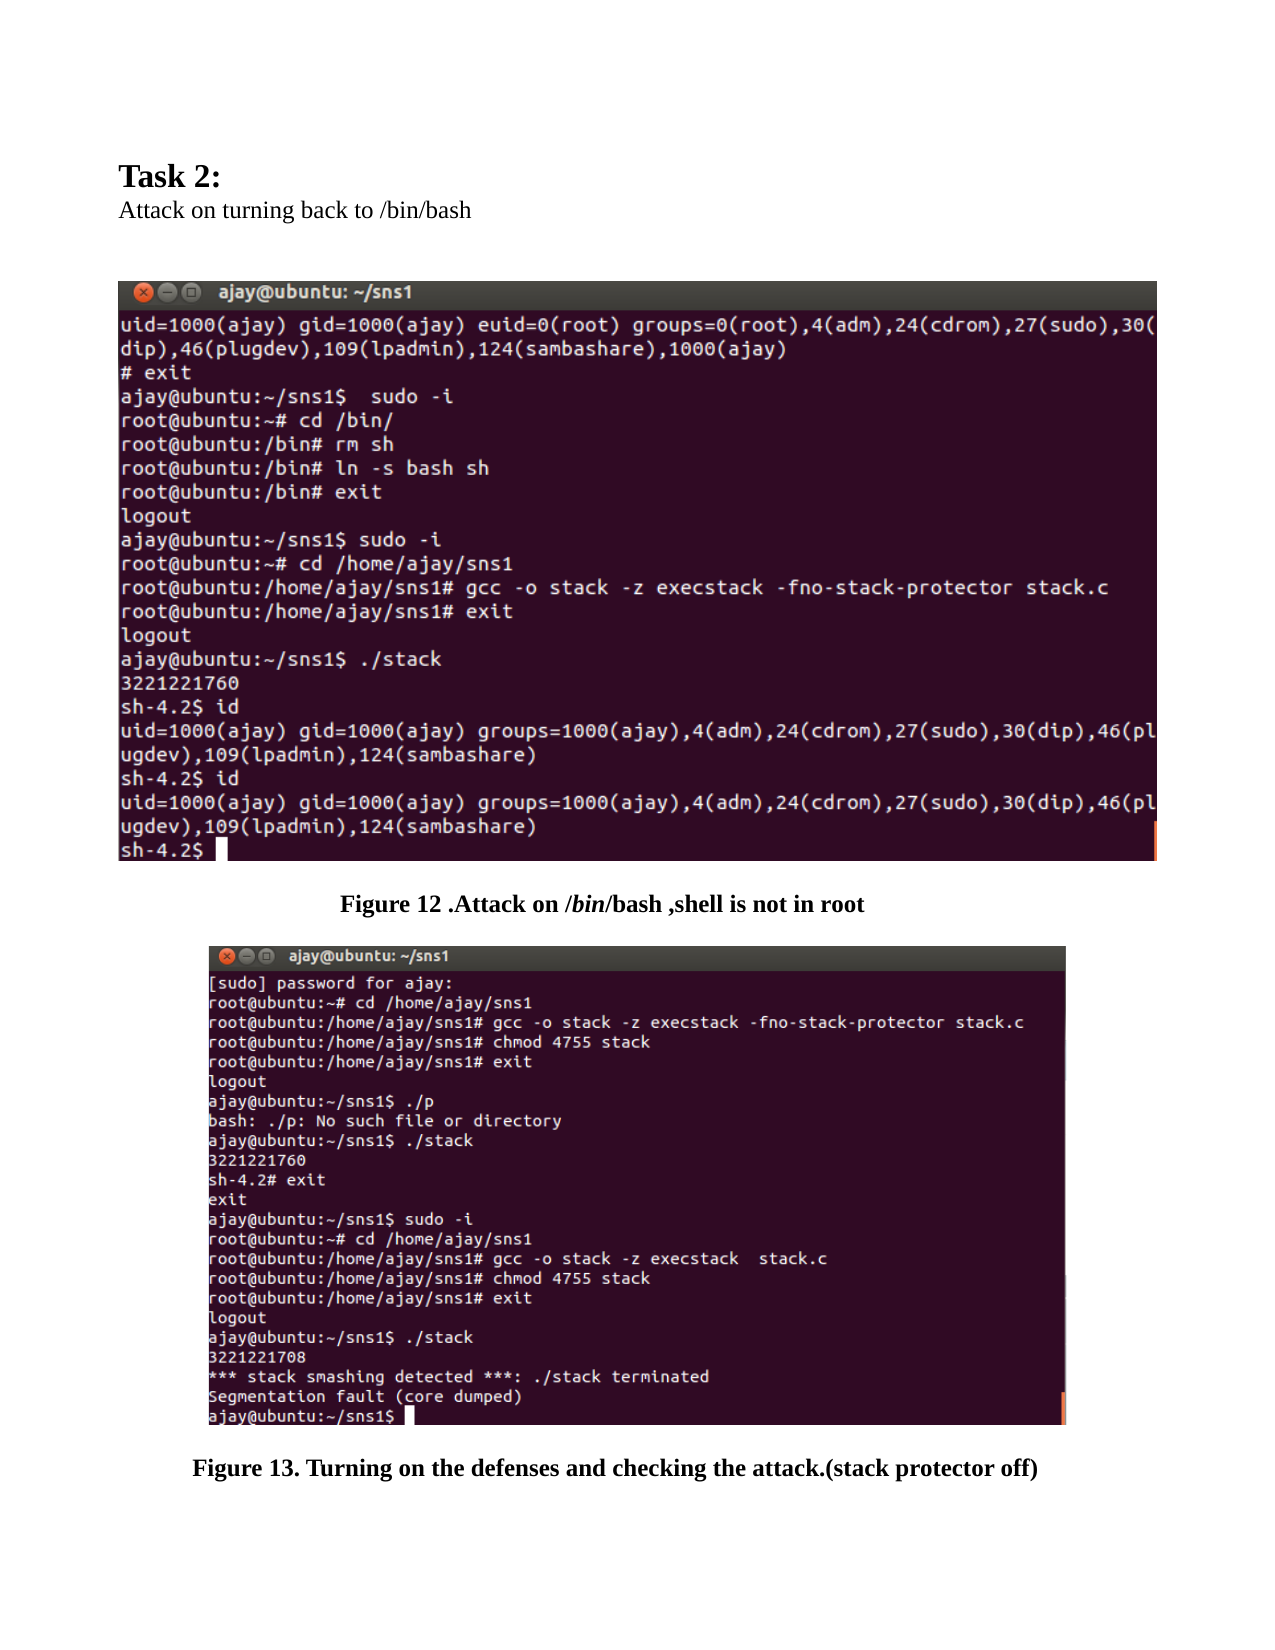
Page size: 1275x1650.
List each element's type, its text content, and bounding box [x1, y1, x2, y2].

text Task 2: [118, 156, 1157, 195]
text Figure 12 .Attack on /bin/bash ,shell is not in root [118, 889, 1157, 918]
text Figure 13. Turning on the defenses and checking the attack.(stack protector off) [118, 1453, 1157, 1482]
text Attack on turning back to /bin/bash [118, 195, 1157, 223]
picture [208, 946, 1067, 1425]
picture [118, 281, 1157, 861]
